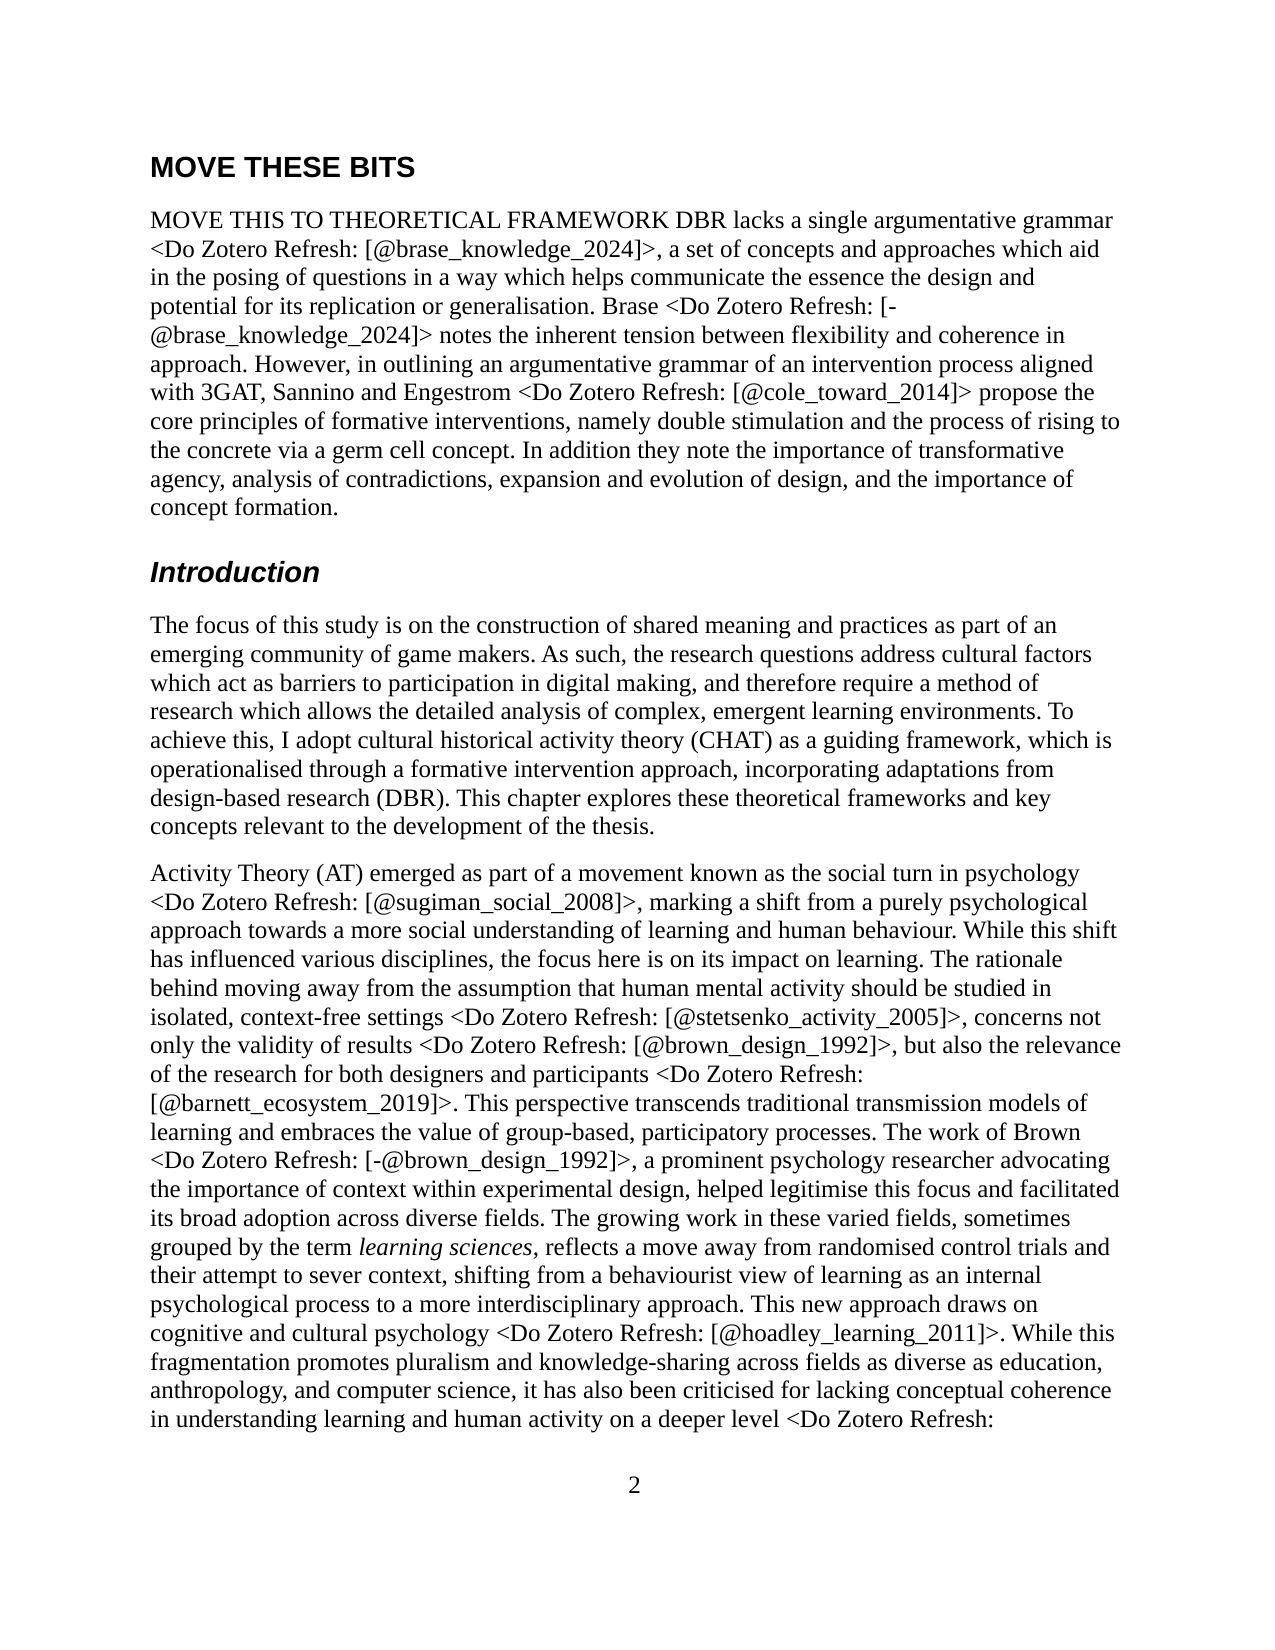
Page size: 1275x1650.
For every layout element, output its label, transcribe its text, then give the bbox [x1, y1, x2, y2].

text The focus of this study is on the construction of shared meaning and practices as part of an emerging community of game makers. As such, the research questions address cultural factors which act as barriers to participation in digital making, and therefore require a method of research which allows the detailed analysis of complex, emergent learning environments. To achieve this, I adopt cultural historical activity theory (CHAT) as a guiding framework, which is operationalised through a formative intervention approach, incorporating adaptations from design-based research (DBR). This chapter explores these theoretical frameworks and key concepts relevant to the development of the thesis. [150, 610, 1125, 840]
subtitle MOVE THESE BITS [150, 150, 1125, 183]
text MOVE THIS TO THEORETICAL FRAMEWORK DBR lacks a single argumentative grammar <Do Zotero Refresh: [@brase_knowledge_2024]>, a set of concepts and approaches which aid in the posing of questions in a way which helps communicate the essence the design and potential for its replication or generalisation. Brase <Do Zotero Refresh: [-@brase_knowledge_2024]> notes the inherent tension between flexibility and coherence in approach. However, in outlining an argumentative grammar of an intervention process aligned with 3GAT, Sannino and Engestrom <Do Zotero Refresh: [@cole_toward_2014]> propose the core principles of formative interventions, namely double stimulation and the process of rising to the concrete via a germ cell concept. In addition they note the importance of transformative agency, analysis of contradictions, expansion and evolution of design, and the importance of concept formation. [150, 205, 1125, 521]
subtitle Introduction [150, 555, 1125, 589]
text Activity Theory (AT) emerged as part of a movement known as the social turn in psychology <Do Zotero Refresh: [@sugiman_social_2008]>, marking a shift from a purely psychological approach towards a more social understanding of learning and human behaviour. While this shift has influenced various disciplines, the focus here is on its impact on learning. The rationale behind moving away from the assumption that human mental activity should be studied in isolated, context-free settings <Do Zotero Refresh: [@stetsenko_activity_2005]>, concerns not only the validity of results <Do Zotero Refresh: [@brown_design_1992]>, but also the relevance of the research for both designers and participants <Do Zotero Refresh: [@barnett_ecosystem_2019]>. This perspective transcends traditional transmission models of learning and embraces the value of group-based, participatory processes. The work of Brown <Do Zotero Refresh: [-@brown_design_1992]>, a prominent psychology researcher advocating the importance of context within experimental design, helped legitimise this focus and facilitated its broad adoption across diverse fields. The growing work in these varied fields, sometimes grouped by the term learning sciences, reflects a move away from randomised control trials and their attempt to sever context, shifting from a behaviourist view of learning as an internal psychological process to a more interdisciplinary approach. This new approach draws on cognitive and cultural psychology <Do Zotero Refresh: [@hoadley_learning_2011]>. While this fragmentation promotes pluralism and knowledge-sharing across fields as diverse as education, anthropology, and computer science, it has also been criticised for lacking conceptual coherence in understanding learning and human activity on a deeper level <Do Zotero Refresh: [150, 858, 1125, 1433]
